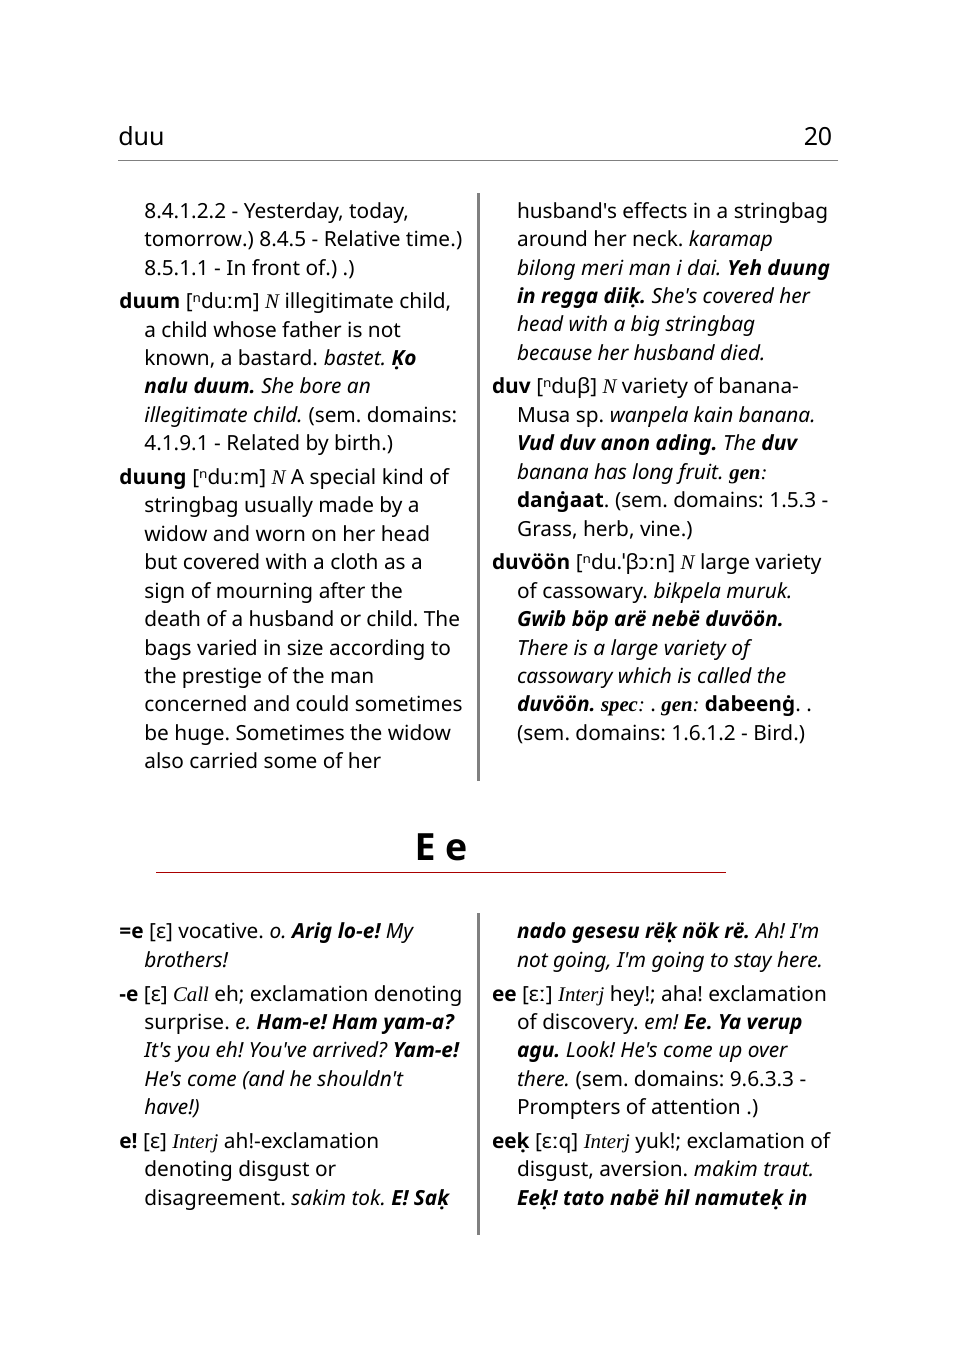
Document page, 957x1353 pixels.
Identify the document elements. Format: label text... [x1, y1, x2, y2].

text E e [156, 818, 726, 872]
text -e [ɛ] Call eh; exclamation denoting surprise. e. Ham-e! Ham yam-a? It's you eh! You've arrived? Yam-e! He's come (and he shouldn't have!) [119, 976, 465, 1123]
text 8.4.1.2.2 - Yesterday, today, tomorrow.) 8.4.5 - Relative time.) 8.5.1.1 - In front of.) .) [119, 194, 465, 283]
text =e [ɛ] vocative. o. Arig lo-e! My brothers! [119, 915, 465, 976]
text husband's effects in a stringbag around her neck. karamap bilong meri man i dai. Yeh duung in regga diiḳ. She's covered her head with a big stringbag because her husband died. [492, 194, 837, 368]
text duum [ⁿduːm] N illegitimate child, a child whose father is not known, a bastard. bastet. Ḳo nalu duum. She bore an illegitimate child. (sem. domains: 4.1.9.1 - Related by birth.) [119, 283, 465, 459]
text ee [ɛː] Interj hey!; aha! exclamation of discovery. em! Ee. Ya verup agu. Look! He's come up over there. (sem. domains: 9.6.3.3 - Prompters of attention .) [492, 976, 837, 1123]
text duv [ⁿduβ] N variety of banana-Musa sp. wanpela kain banana. Vud duv anon ading. The duv banana has long fruit. gen: danġaat. (sem. domains: 1.5.3 - Grass, herb, vine.) [492, 368, 837, 544]
text duung [ⁿduːm] N A special kind of stringbag usually made by a widow and worn on her head but covered with a cloth as a sign of mourning after the death of a husband or child. The bags varied in size according to the prestige of the man concerned and could sometimes be huge. Sometimes the widow also carried some of her [119, 459, 465, 779]
text duvöön [ⁿdu.ˈβɔːn] N large variety of cassowary. bikpela muruk. Gwib böp arë nebë duvöön. There is a large variety of cassowary which is called the duvöön. spec: . gen: dabeenġ. . (sem. domains: 1.6.1.2 - Bird.) [492, 544, 837, 751]
text eeḳ [ɛːq] Interj yuk!; exclamation of disgust, aversion. makim traut. Eeḳ! tato nabë hil namuteḳ in [492, 1123, 837, 1216]
text e! [ɛ] Interj ah!-exclamation denoting disgust or disagreement. sakim tok. E! Saḳ [119, 1123, 465, 1216]
text nado gesesu rëḳ nök rë. Ah! I'm not going, I'm going to stay here. [492, 915, 837, 976]
